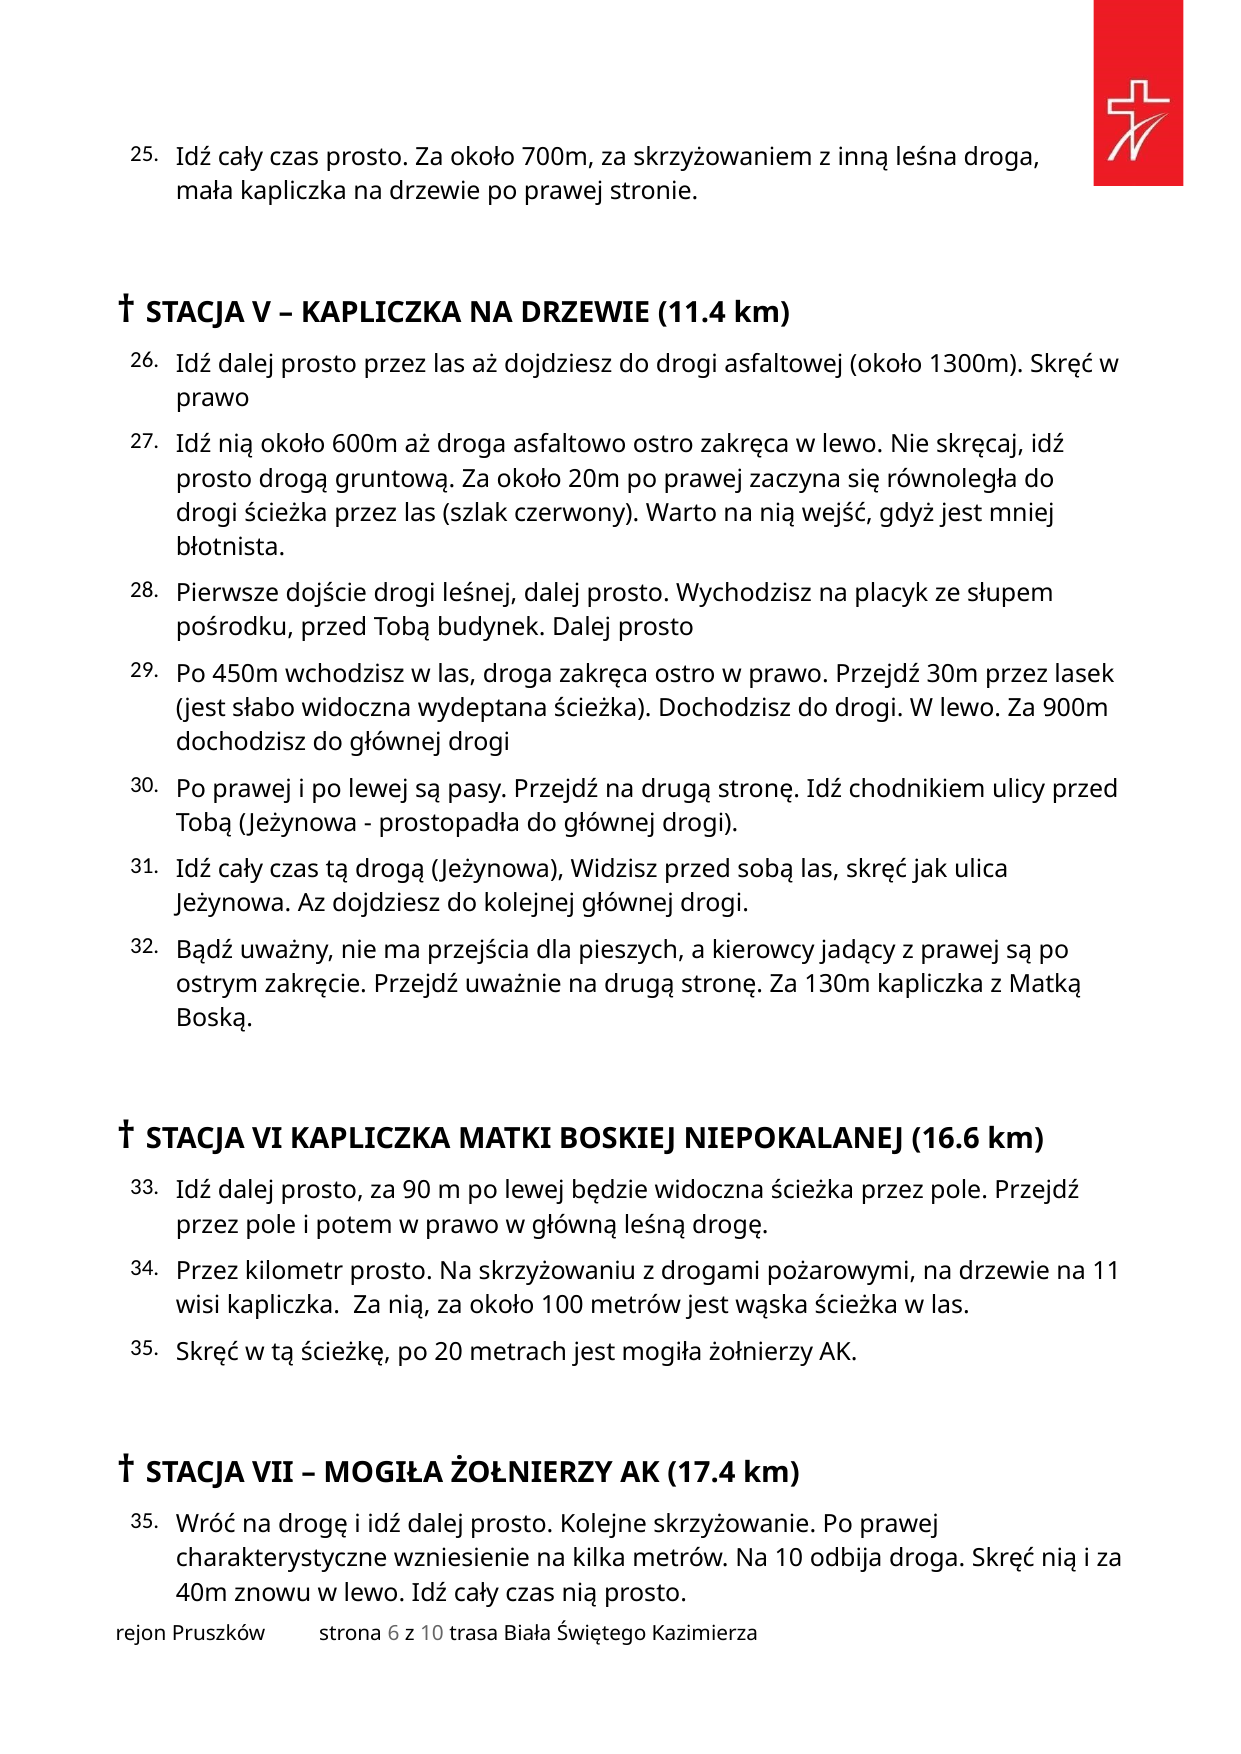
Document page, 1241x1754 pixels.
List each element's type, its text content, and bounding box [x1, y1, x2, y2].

list Po prawej i po lewej są pasy. Przejdź na drugą stronę. Idź chodnikiem ulicy przed Tobą (Jeżynowa - prostopadła do głównej drogi). [130, 770, 1123, 838]
subtitle † STACJA VII – MOGIŁA ŻOŁNIERZY AK (17.4 km) [116, 1442, 1123, 1493]
list Idź dalej prosto przez las aż dojdziesz do drogi asfaltowej (około 1300m). Skręć w prawo [130, 346, 1123, 414]
list Idź nią około 600m aż droga asfaltowo ostro zakręca w lewo. Nie skręcaj, idź prosto drogą gruntową. Za około 20m po prawej zaczyna się równoległa do drogi ścieżka przez las (szlak czerwony). Warto na nią wejść, gdyż jest mniej błotnista. [130, 426, 1123, 562]
list Pierwsze dojście drogi leśnej, dalej prosto. Wychodzisz na placyk ze słupem pośrodku, przed Tobą budynek. Dalej prosto [130, 575, 1123, 643]
list Idź dalej prosto, za 90 m po lewej będzie widoczna ścieżka przez pole. Przejdź przez pole i potem w prawo w główną leśną drogę. [130, 1172, 1123, 1240]
subtitle † STACJA V – KAPLICZKA NA DRZEWIE (11.4 km) [116, 282, 1123, 333]
subtitle † STACJA VI KAPLICZKA MATKI BOSKIEJ NIEPOKALANEJ (16.6 km) [116, 1109, 1123, 1160]
list Bądź uważny, nie ma przejścia dla pieszych, a kierowcy jadący z prawej są po ostrym zakręcie. Przejdź uważnie na drugą stronę. Za 130m kapliczka z Matką Boską. [130, 931, 1123, 1034]
list Skręć w tą ścieżkę, po 20 metrach jest mogiła żołnierzy AK. [130, 1333, 1123, 1367]
list Przez kilometr prosto. Na skrzyżowaniu z drogami pożarowymi, na drzewie na 11 wisi kapliczka. Za nią, za około 100 metrów jest wąska ścieżka w las. [130, 1253, 1123, 1321]
list Idź cały czas prosto. Za około 700m, za skrzyżowaniem z inną leśna droga, mała kapliczka na drzewie po prawej stronie. [130, 139, 1123, 207]
list Idź cały czas tą drogą (Jeżynowa), Widzisz przed sobą las, skręć jak ulica Jeżynowa. Az dojdziesz do kolejnej głównej drogi. [130, 851, 1123, 919]
list Po 450m wchodzisz w las, droga zakręca ostro w prawo. Przejdź 30m przez lasek (jest słabo widoczna wydeptana ścieżka). Dochodzisz do drogi. W lewo. Za 900m dochodzisz do głównej drogi [130, 656, 1123, 758]
list Wróć na drogę i idź dalej prosto. Kolejne skrzyżowanie. Po prawej charakterystyczne wzniesienie na kilka metrów. Na 10 odbija droga. Skręć nią i za 40m znowu w lewo. Idź cały czas nią prosto. [130, 1506, 1123, 1608]
